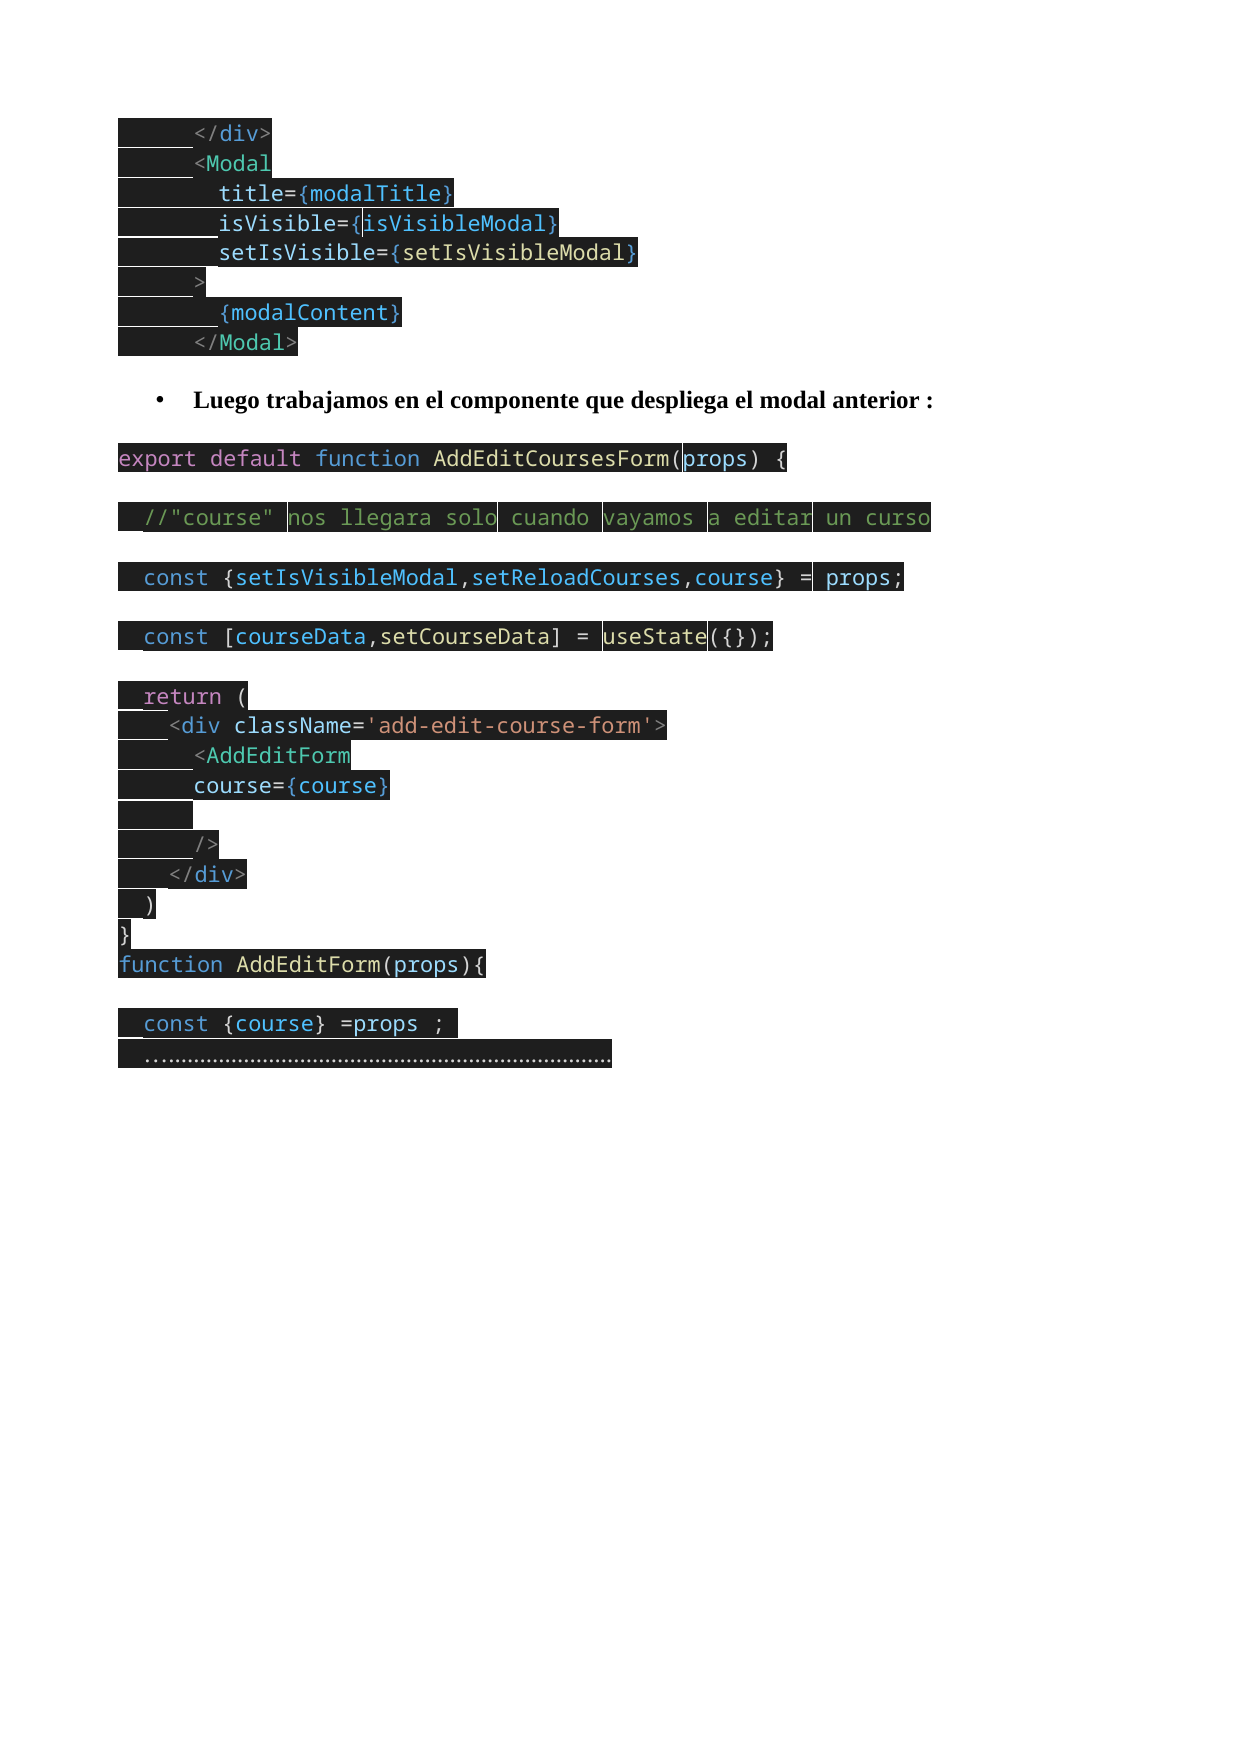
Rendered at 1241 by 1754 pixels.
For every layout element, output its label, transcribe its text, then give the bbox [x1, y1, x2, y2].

text ) [118, 889, 1122, 919]
text setIsVisible={setIsVisibleModal} [118, 237, 1122, 267]
text const [courseData,setCourseData] = useState({}); [118, 621, 1122, 651]
text …....................................................................... [118, 1038, 1122, 1068]
text <div className='add-edit-course-form'> [118, 710, 1122, 740]
text const {setIsVisibleModal,setReloadCourses,course} = props; [118, 562, 1122, 591]
text <Modal [118, 148, 1122, 178]
list Luego trabajamos en el componente que despliega el modal anterior : [156, 385, 1122, 414]
text const {course} =props ; [118, 1008, 1122, 1038]
text export default function AddEditCoursesForm(props) { [118, 443, 1122, 472]
text } [118, 919, 1122, 949]
text <AddEditForm [118, 740, 1122, 770]
text course={course} [118, 770, 1122, 800]
text return ( [118, 681, 1122, 710]
text </div> [118, 118, 1122, 148]
text //"course" nos llegara solo cuando vayamos a editar un curso [118, 502, 1122, 532]
text title={modalTitle} [118, 178, 1122, 207]
text function AddEditForm(props){ [118, 949, 1122, 978]
text /> [118, 829, 1122, 859]
text </div> [118, 859, 1122, 889]
text {modalContent} [118, 297, 1122, 327]
text </Modal> [118, 327, 1122, 356]
text > [118, 267, 1122, 297]
text isVisible={isVisibleModal} [118, 207, 1122, 237]
